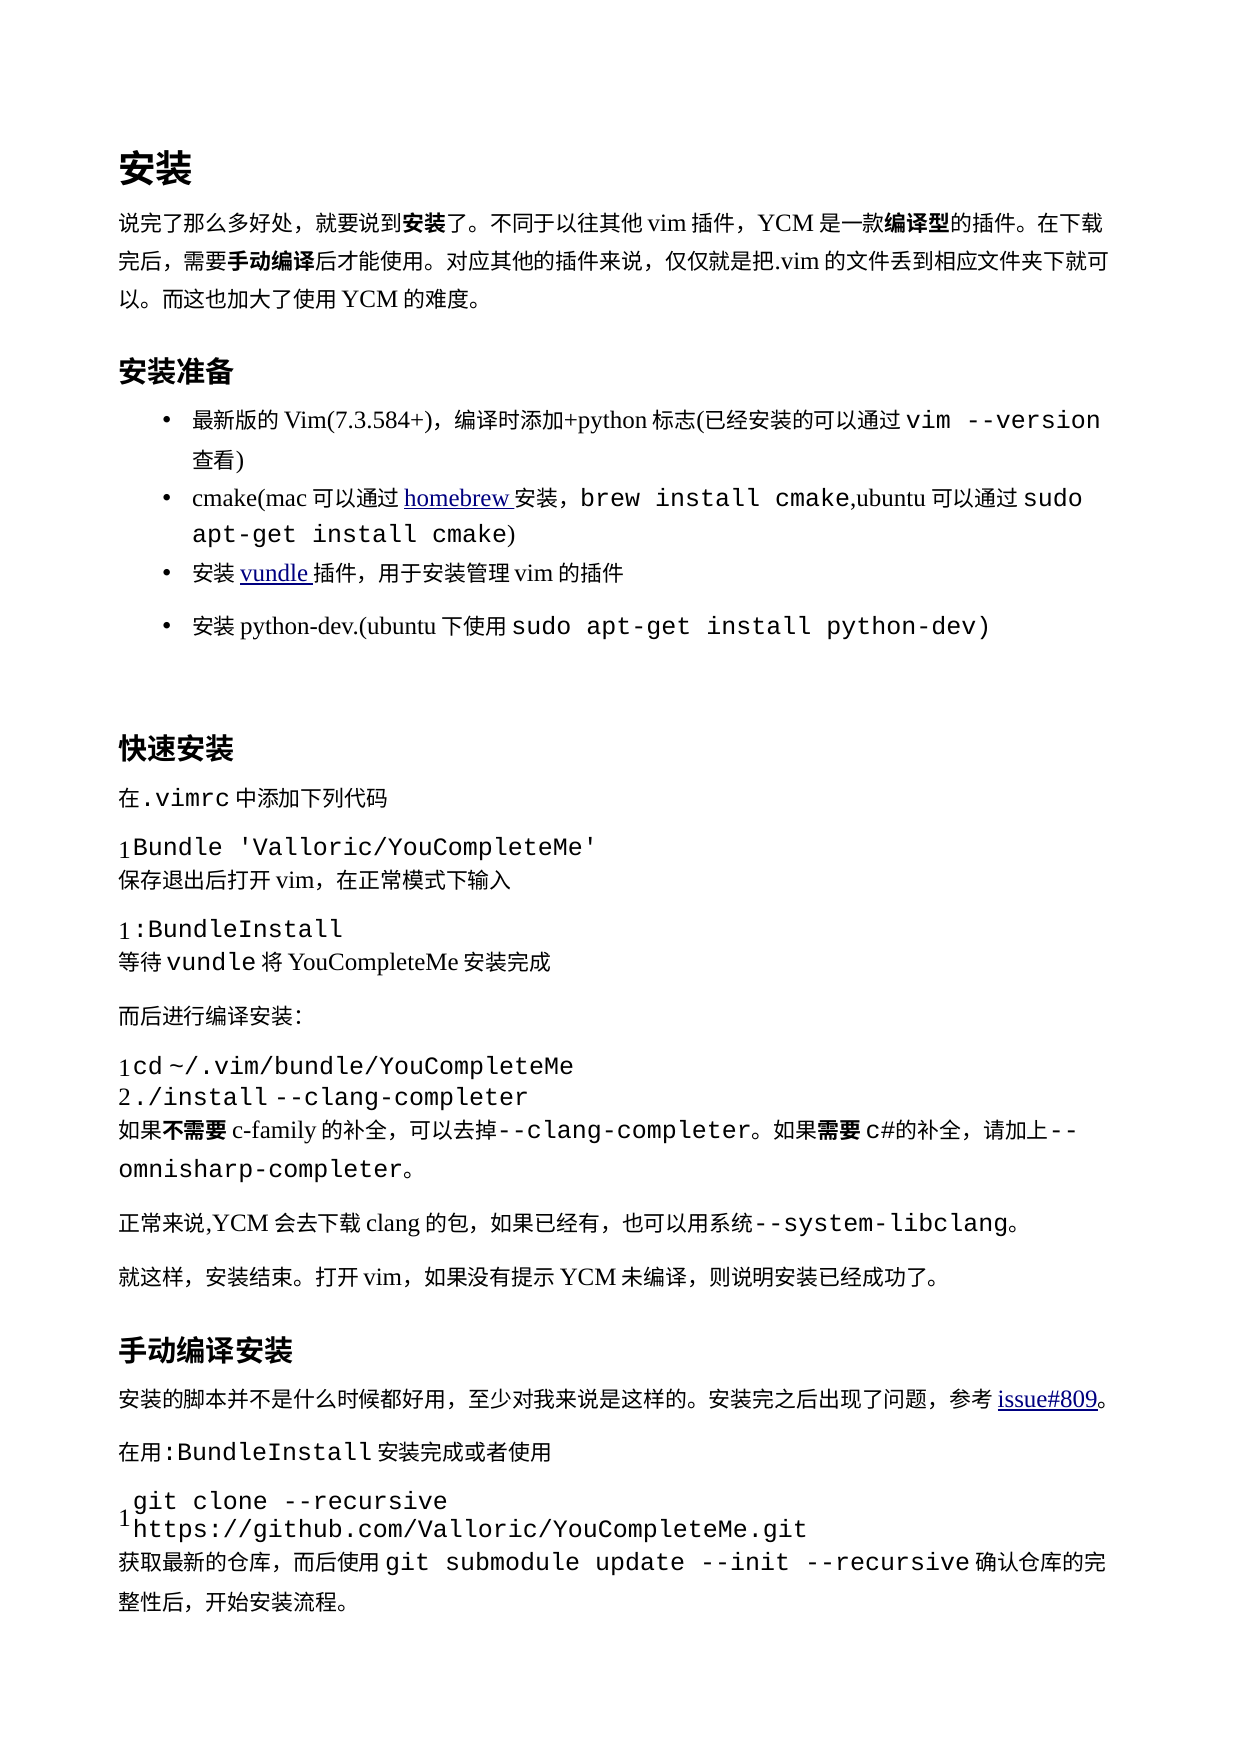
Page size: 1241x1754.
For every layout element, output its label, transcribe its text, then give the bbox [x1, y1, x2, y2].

text 安装的脚本并不是什么时候都好用，至少对我来说是这样的。安装完之后出现了问题，参考issue#809。 [118, 1382, 1122, 1414]
table_header cd ~/.vim/bundle/YouCompleteMe ./install --clang-completer [133, 1051, 580, 1113]
text 获取最新的仓库，而后使用git submodule update --init --recursive确认仓库的完整性后，开始安装流程。 [118, 1545, 1122, 1616]
text 就这样，安装结束。打开vim，如果没有提示YCM未编译，则说明安装已经成功了。 [118, 1260, 1122, 1292]
text 在用:BundleInstall安装完成或者使用 [118, 1435, 1122, 1468]
subtitle 安装准备 [118, 349, 1122, 391]
text 而后进行编译安装： [118, 999, 1122, 1031]
table_header :BundleInstall [133, 916, 345, 945]
list 最新版的Vim(7.3.584+)，编译时添加+python标志(已经安装的可以通过vim --version查看) [162, 403, 1122, 474]
text 等待vundle将YouCompleteMe安装完成 [118, 945, 1122, 978]
table_header 1 [118, 1489, 133, 1545]
table_header 1 2 [118, 1051, 133, 1113]
subtitle 手动编译安装 [118, 1327, 1122, 1370]
table_header 1 [118, 835, 133, 863]
subtitle 快速安装 [118, 726, 1122, 768]
list 安装vundle插件，用于安装管理vim的插件 [162, 556, 1122, 588]
text 在.vimrc中添加下列代码 [118, 781, 1122, 814]
table_header Bundle 'Valloric/YouCompleteMe' [133, 835, 603, 863]
text 正常来说,YCM会去下载clang的包，如果已经有，也可以用系统--system-libclang。 [118, 1206, 1122, 1239]
table_header 1 [118, 916, 133, 945]
list cmake(mac可以通过homebrew安装，brew install cmake,ubuntu可以通过sudo apt-get install cmake) [162, 481, 1122, 550]
text 如果不需要c-family的补全，可以去掉--clang-completer。如果需要c#的补全，请加上--omnisharp-completer。 [118, 1113, 1122, 1185]
text 保存退出后打开vim，在正常模式下输入 [118, 863, 1122, 895]
list 安装python-dev.(ubuntu下使用sudo apt-get install python-dev) [162, 609, 1122, 642]
table_header git clone --recursive https://github.com/Valloric/YouCompleteMe.git [133, 1489, 1122, 1545]
subtitle 安装 [118, 139, 1122, 193]
text 说完了那么多好处，就要说到安装了。不同于以往其他vim插件，YCM是一款编译型的插件。在下载完后，需要手动编译后才能使用。对应其他的插件来说，仅仅就是把.vim的文件丢到相应文件夹下就可以。而这也加大了使用YCM的难度。 [118, 206, 1122, 313]
